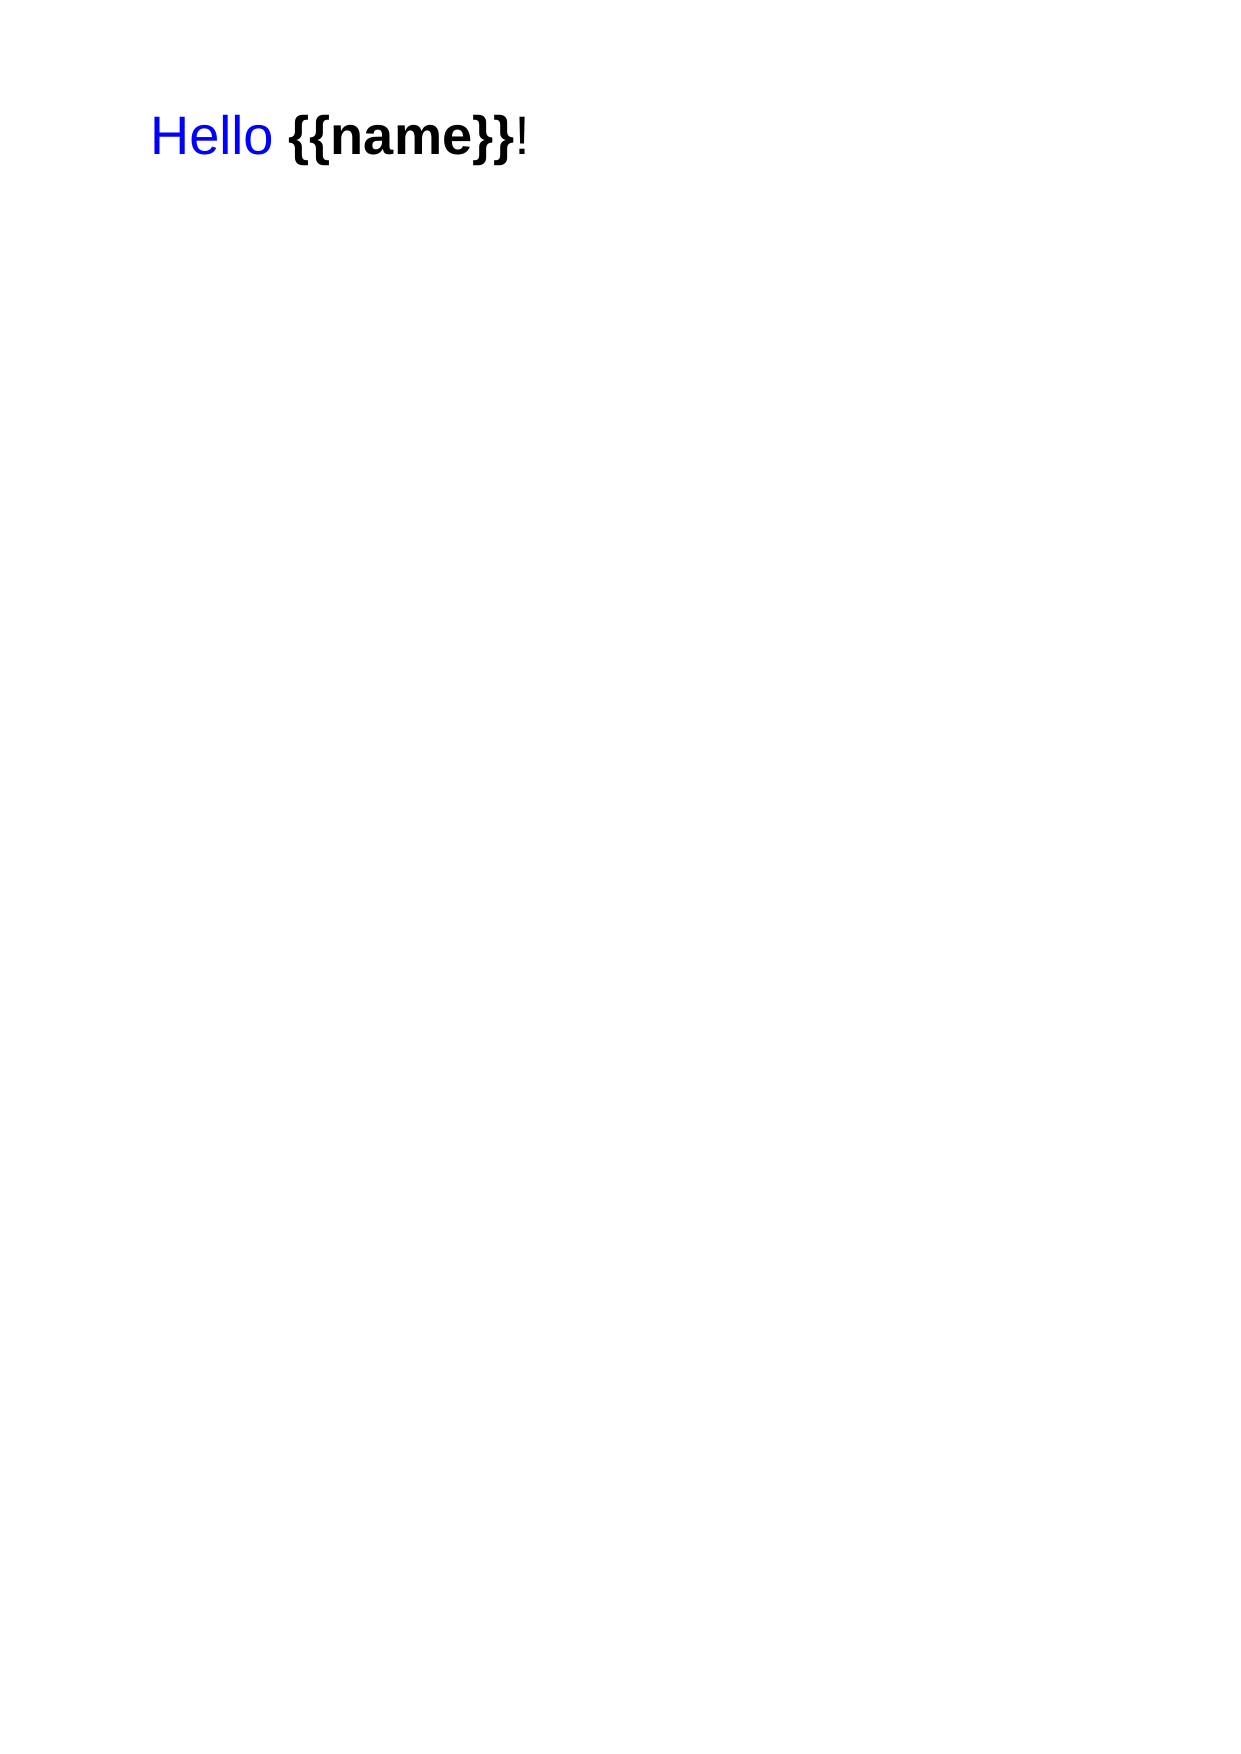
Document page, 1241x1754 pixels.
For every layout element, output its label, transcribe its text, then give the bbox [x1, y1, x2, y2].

title Hello {{name}}! [150, 103, 1090, 166]
